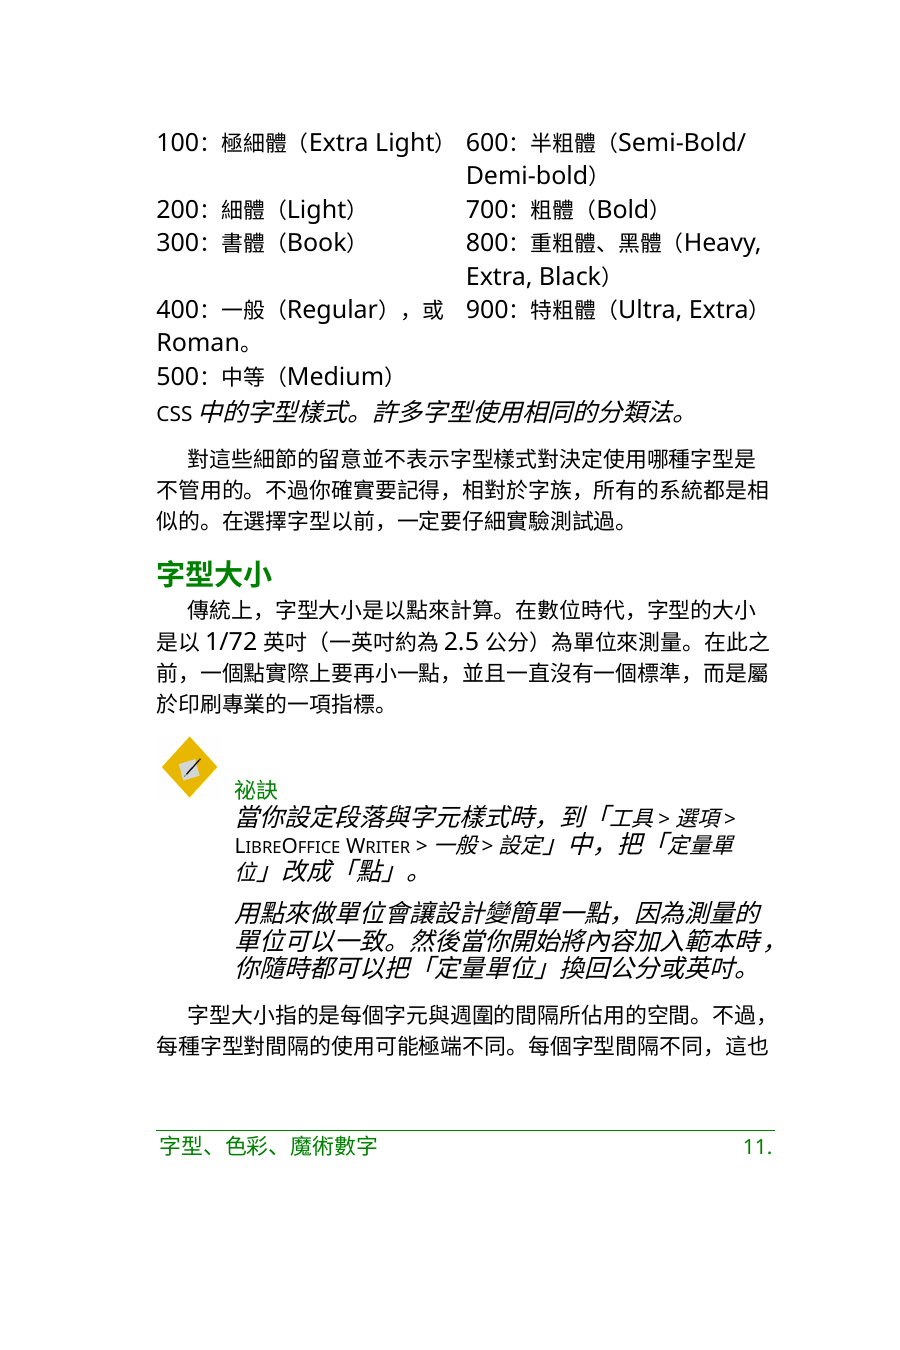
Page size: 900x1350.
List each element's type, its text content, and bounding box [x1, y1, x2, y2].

table_cell 700：粗體（Bold） [466, 192, 775, 225]
table_cell CSS 中的字型樣式。許多字型使用相同的分類法。 [156, 392, 775, 427]
table_cell 500：中等（Medium） [156, 358, 466, 392]
table_cell 400：一般（Regular），或 Roman。 [156, 292, 466, 358]
table_cell 900：特粗體（Ultra, Extra） [466, 292, 775, 358]
table_header 100：極細體（Extra Light） [156, 125, 466, 192]
picture [157, 735, 220, 799]
table_cell 300：書體（Book） [156, 225, 466, 292]
table_cell [466, 358, 775, 392]
text 傳統上，字型大小是以點來計算。在數位時代，字型的大小是以 1/72 英吋（一英吋約為 2.5 公分）為單位來測量。在此之前，一個點實際上要再小一點，並且一直沒有一個標準，而是屬於印刷專業的一項指標。 [156, 594, 775, 719]
table_cell 800：重粗體、黑體（Heavy, Extra, Black） [466, 225, 775, 292]
text 當你設定段落與字元樣式時，到「工具 > 選項 > LibreOffice Writer > 一般 > 設定」中，把「定量單位」改成「點」。 [234, 804, 775, 886]
text 用點來做單位會讓設計變簡單一點，因為測量的單位可以一致。然後當你開始將內容加入範本時，你隨時都可以把「定量單位」換回公分或英吋。 [234, 901, 775, 982]
list 祕訣 [156, 734, 775, 804]
text 字型大小指的是每個字元與週圍的間隔所佔用的空間。不過，每種字型對間隔的使用可能極端不同。每個字型間隔不同，這也是為何即使指定相同的大小，但不同字型的實際高度並不一致。說不一致是說輕了一點，實際上差別可能相當的大。 [156, 998, 775, 1061]
table_cell 200：細體（Light） [156, 192, 466, 225]
subtitle 字型大小 [156, 552, 775, 594]
text 對這些細節的留意並不表示字型樣式對決定使用哪種字型是不管用的。不過你確實要記得，相對於字族，所有的系統都是相似的。在選擇字型以前，一定要仔細實驗測試過。 [156, 442, 775, 536]
table_header 600：半粗體（Semi-Bold/Demi-bold） [466, 125, 775, 192]
